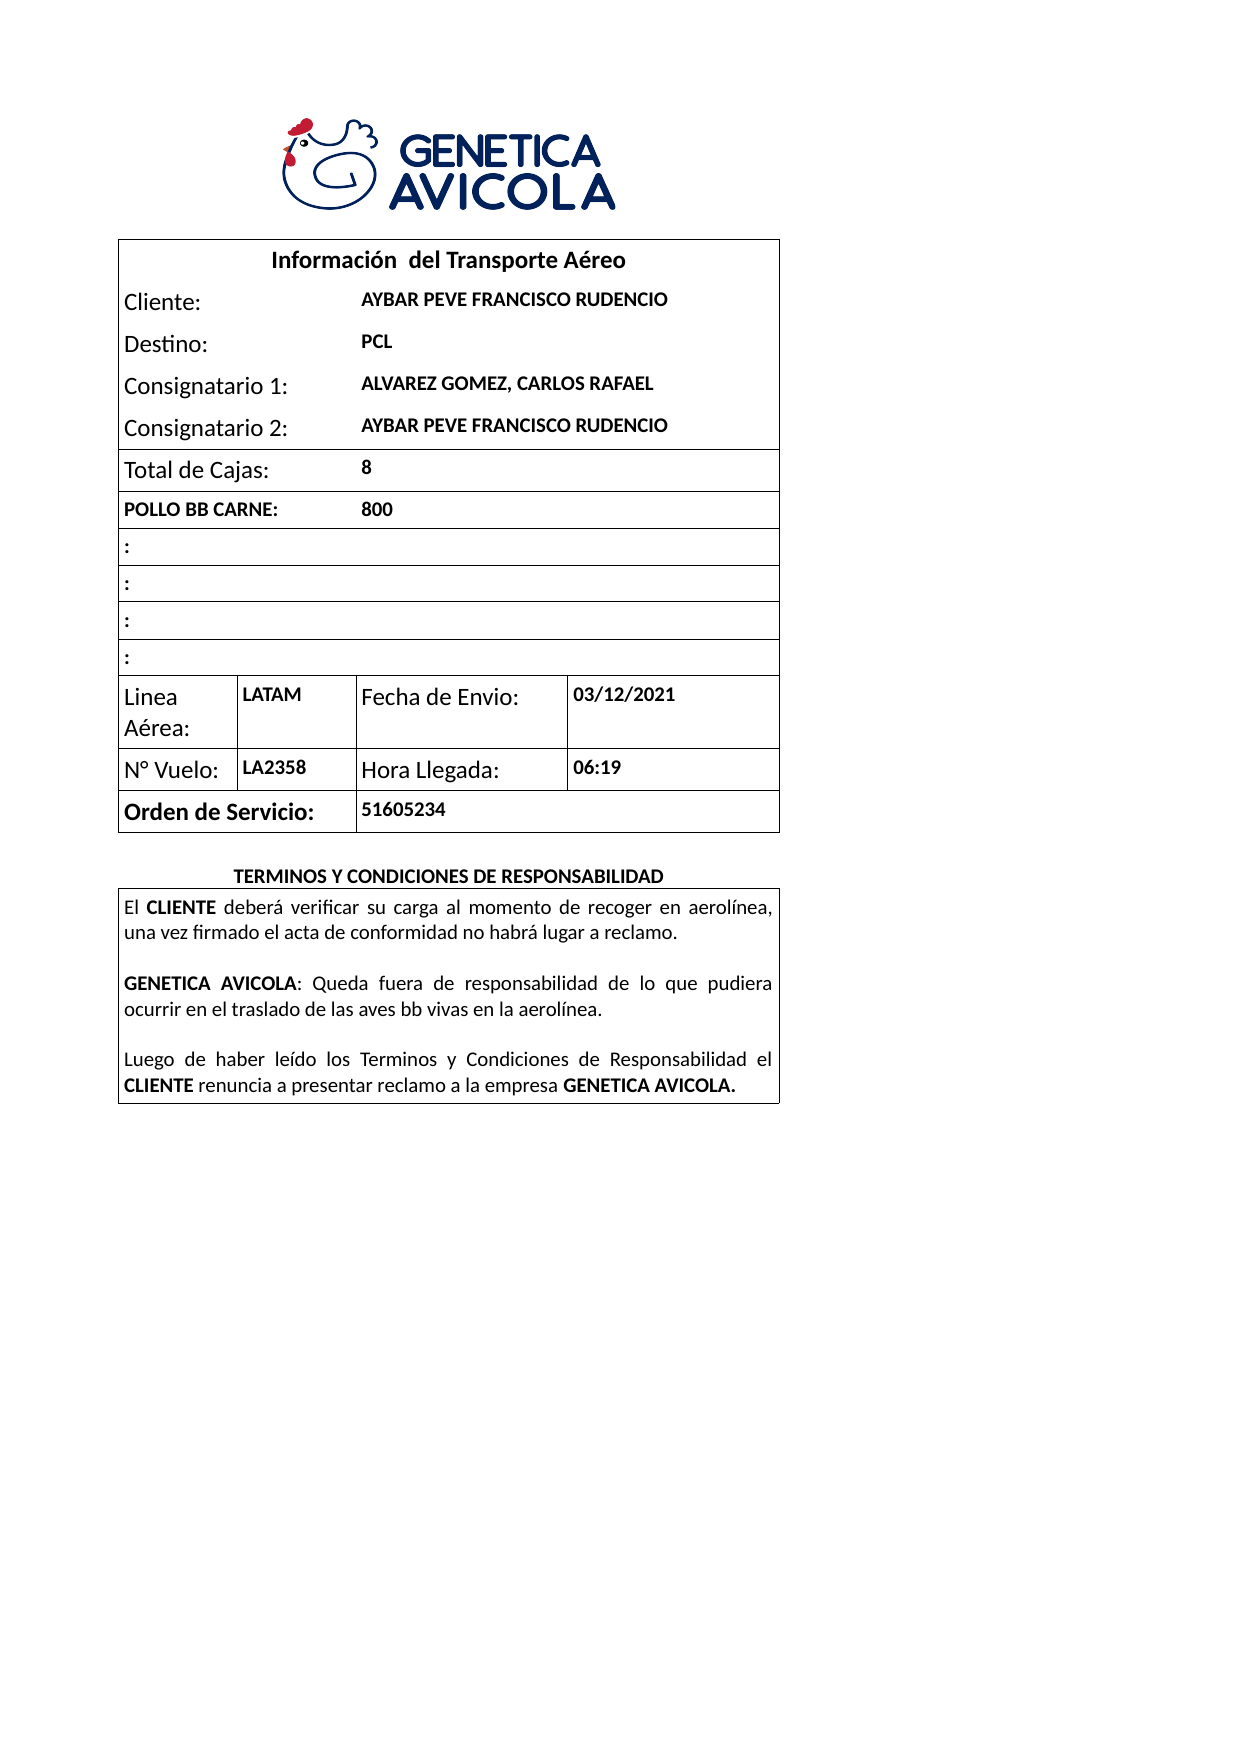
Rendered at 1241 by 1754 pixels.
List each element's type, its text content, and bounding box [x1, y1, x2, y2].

table_cell [356, 529, 779, 564]
table_cell Consignatario 2: [119, 406, 356, 448]
table_header Información del Transporte Aéreo [119, 240, 779, 281]
table_cell Cliente: [119, 281, 356, 322]
table_cell LA2358 [238, 749, 356, 790]
table_cell Linea Aérea: [119, 676, 237, 748]
table_cell El CLIENTE deberá verificar su carga al momento de recoger en aerolínea, una vez firmado el acta de conformidad no habrá lugar a reclamo. GENETICA AVICOLA: Queda fuera de responsabilidad de lo que pudiera ocurrir en el traslado de las aves bb vivas en la aerolínea. Luego de haber leído los Terminos y Condiciones de Responsabilidad el CLIENTE renuncia a presentar reclamo a la empresa GENETICA AVICOLA. [119, 889, 779, 1103]
table_cell Fecha de Envio: [357, 676, 567, 748]
table_cell [356, 566, 779, 601]
table_cell : [119, 566, 356, 601]
table_cell POLLO BB CARNE: [119, 492, 356, 527]
table_cell Destino: [119, 323, 356, 364]
table_cell Total de Cajas: [119, 450, 356, 491]
table_cell AYBAR PEVE FRANCISCO RUDENCIO [356, 281, 779, 322]
table_cell 03/12/2021 [568, 676, 779, 748]
table_cell TERMINOS Y CONDICIONES DE RESPONSABILIDAD [118, 833, 779, 888]
table_cell AYBAR PEVE FRANCISCO RUDENCIO [356, 406, 779, 448]
table_cell : [119, 529, 356, 564]
table_cell LATAM [238, 676, 356, 748]
table_cell Orden de Servicio: [119, 791, 356, 832]
table_cell ALVAREZ GOMEZ, CARLOS RAFAEL [356, 365, 779, 406]
table_cell : [119, 640, 356, 675]
table_cell : [119, 602, 356, 638]
picture [282, 118, 616, 210]
table_cell [356, 640, 779, 675]
table_cell PCL [356, 323, 779, 364]
table_cell Hora Llegada: [357, 749, 567, 790]
table_cell Consignatario 1: [119, 365, 356, 406]
table_cell [356, 602, 779, 638]
table_cell 06:19 [568, 749, 779, 790]
table_cell 51605234 [357, 791, 779, 832]
table_cell 800 [356, 492, 779, 527]
table_cell N° Vuelo: [119, 749, 237, 790]
table_cell 8 [356, 450, 779, 491]
